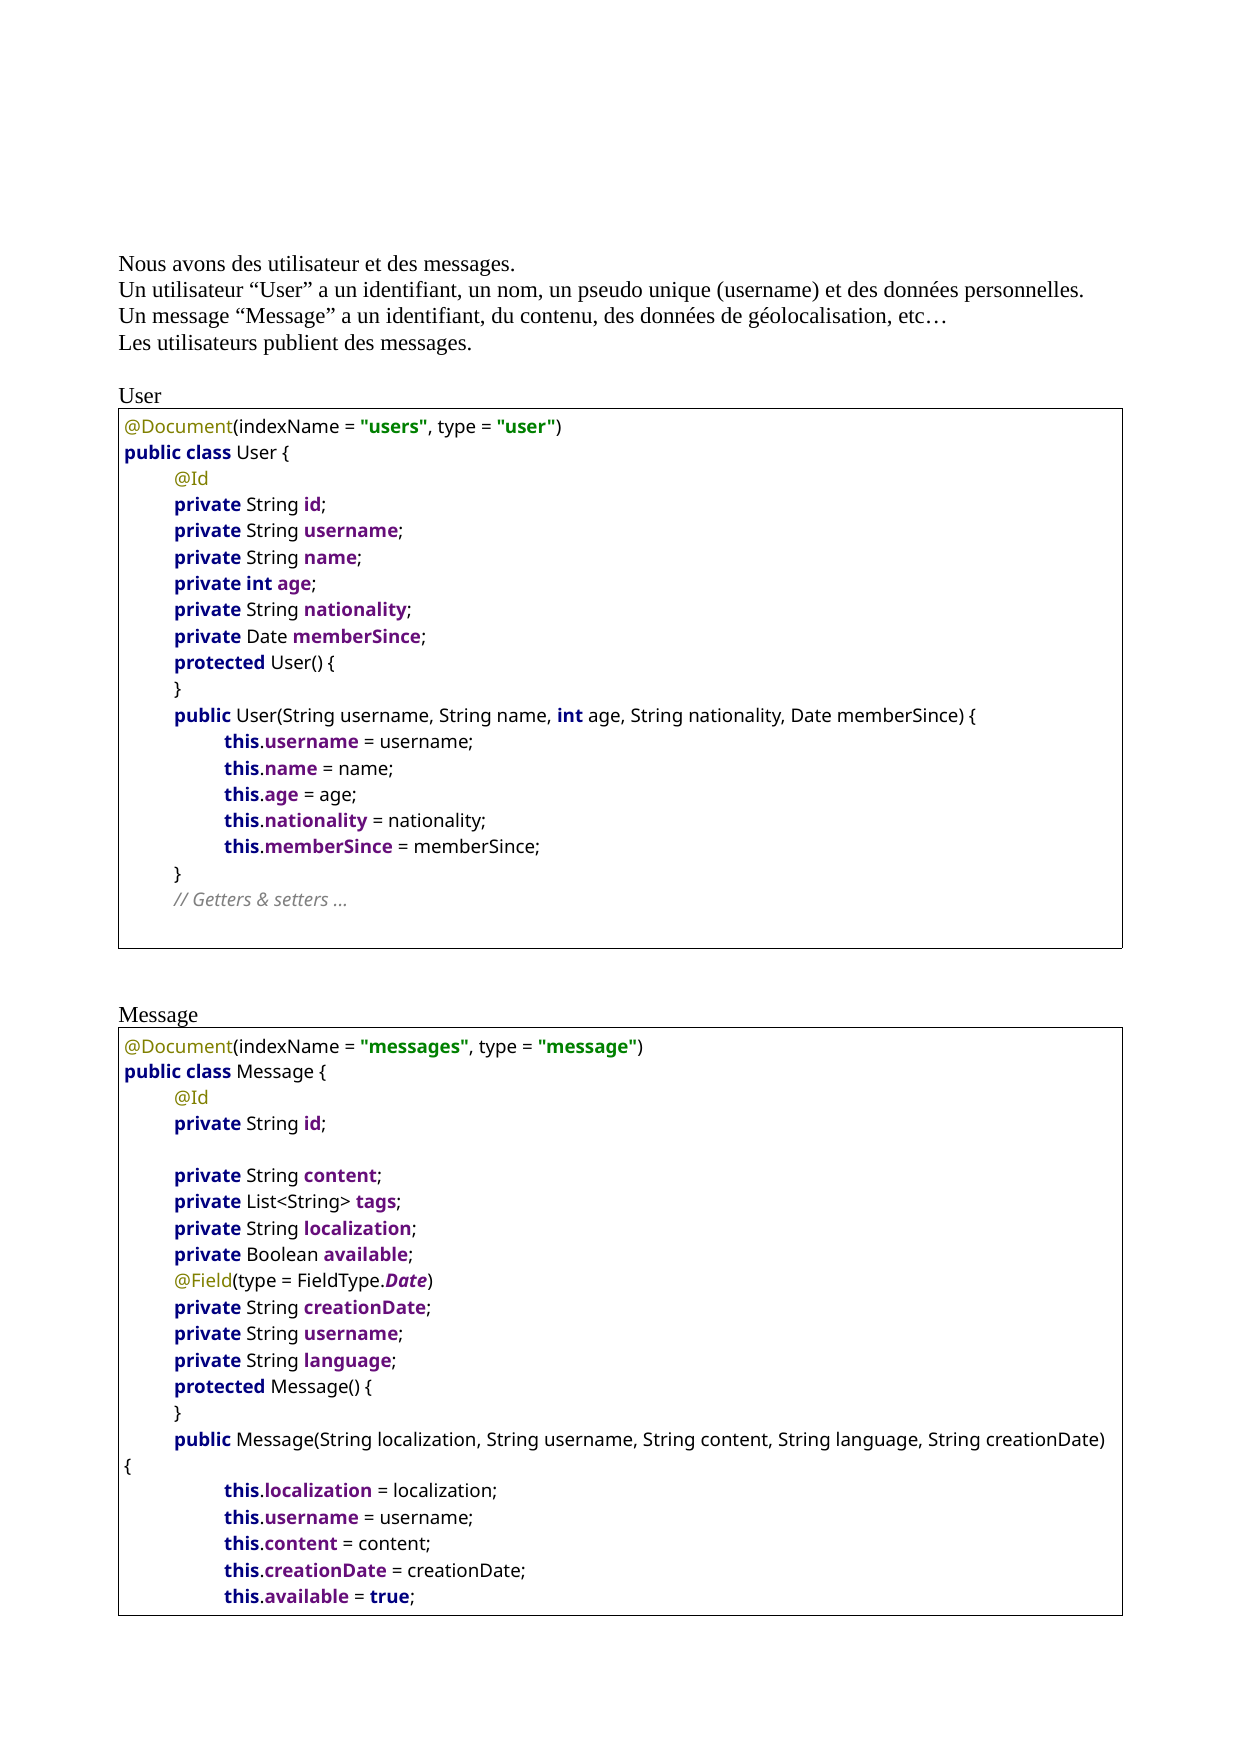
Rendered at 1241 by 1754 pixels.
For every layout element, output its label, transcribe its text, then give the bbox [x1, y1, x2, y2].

text Les utilisateurs publient des messages. [118, 329, 1122, 355]
text User [118, 382, 1122, 408]
text Un message “Message” a un identifiant, du contenu, des données de géolocalisation, etc… [118, 303, 1122, 329]
text Un utilisateur “User” a un identifiant, un nom, un pseudo unique (username) et des données personnelles. [118, 276, 1122, 303]
table_header @Document(indexName = "messages", type = "message") public class Message { @Id private String id; private String content; private List<String> tags; private String localization; private Boolean available; @Field(type = FieldType.Date) private String creationDate; private String username; private String language; protected Message() { } public Message(String localization, String username, String content, String language, String creationDate) { this.localization = localization; this.username = username; this.content = content; this.creationDate = creationDate; this.available = true; [119, 1028, 1122, 1615]
table_header @Document(indexName = "users", type = "user") public class User { @Id private String id; private String username; private String name; private int age; private String nationality; private Date memberSince; protected User() { } public User(String username, String name, int age, String nationality, Date memberSince) { this.username = username; this.name = name; this.age = age; this.nationality = nationality; this.memberSince = memberSince; } // Getters & setters ... [119, 409, 1122, 948]
text Nous avons des utilisateur et des messages. [118, 250, 1122, 276]
text Message [118, 1001, 1122, 1027]
